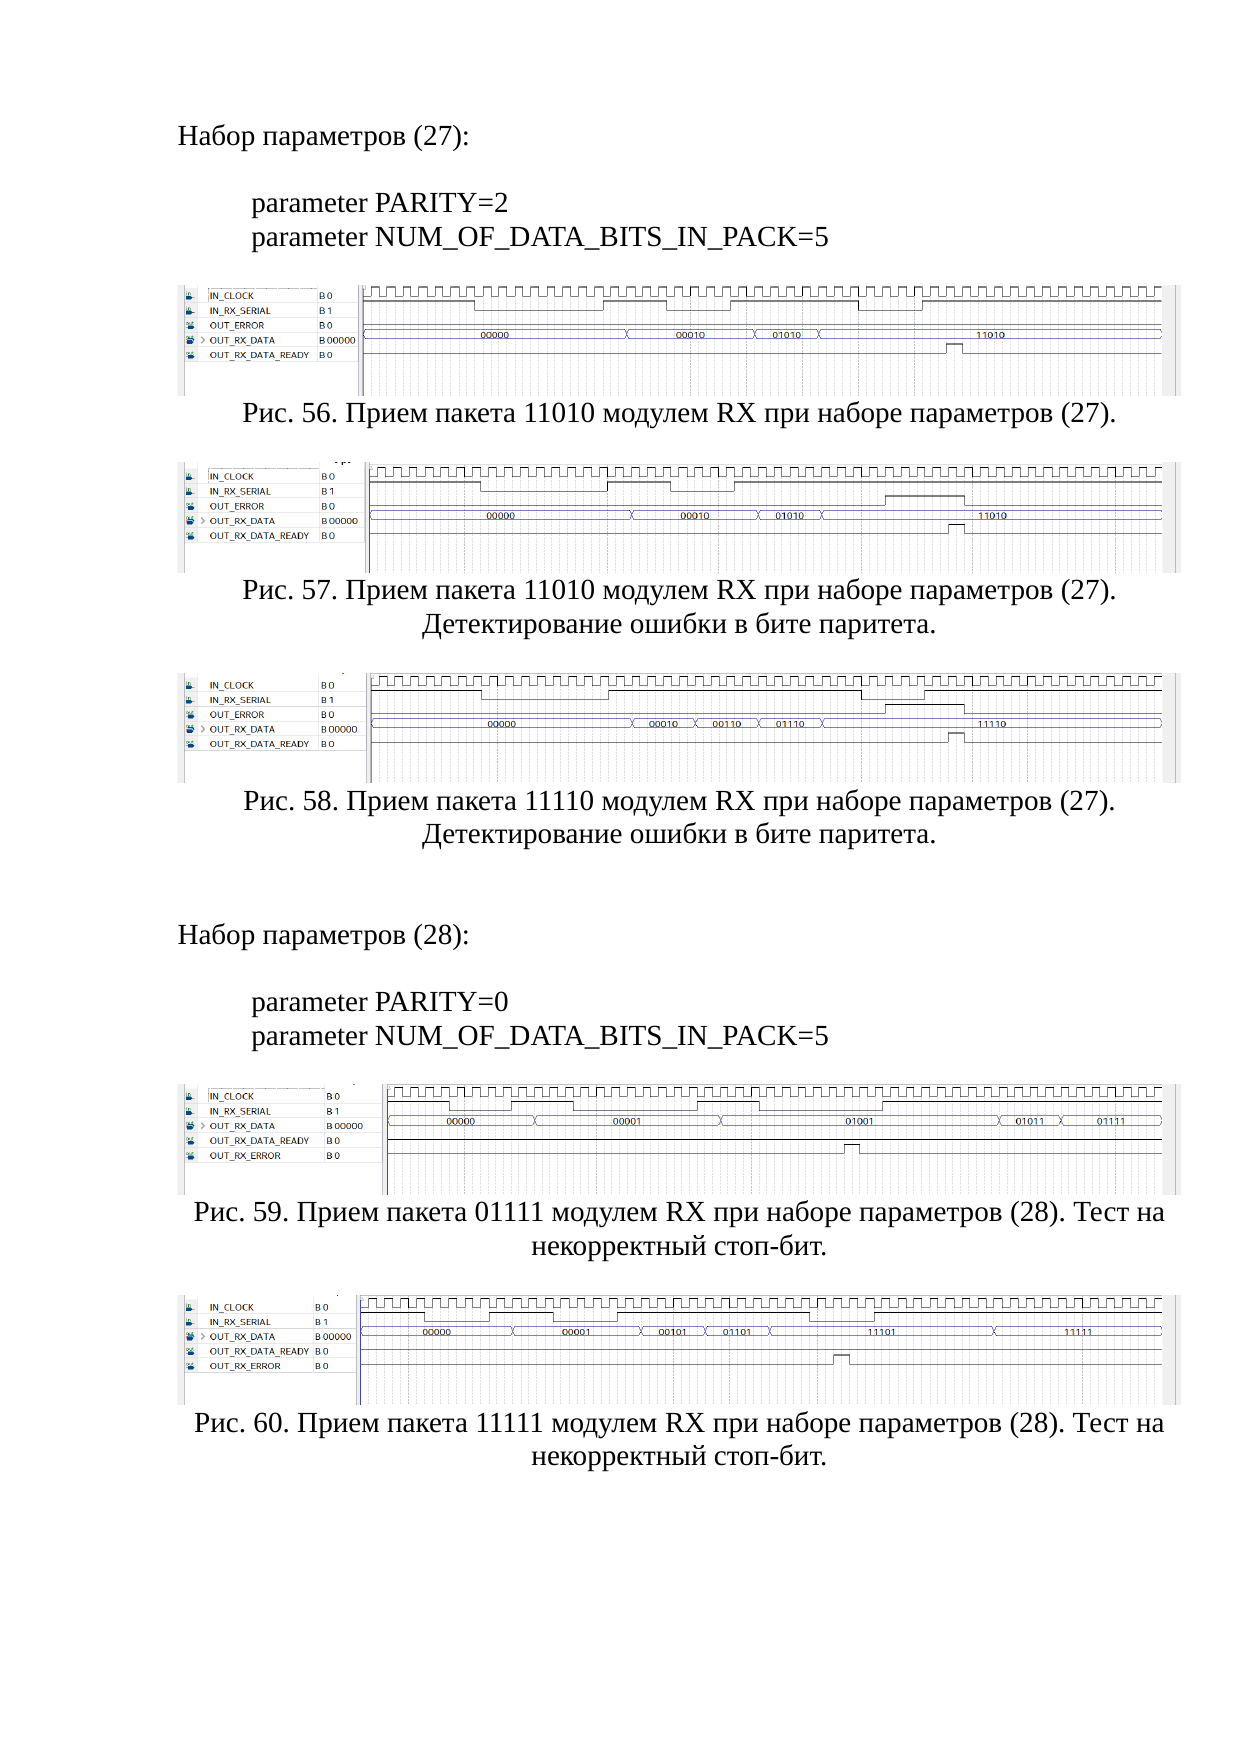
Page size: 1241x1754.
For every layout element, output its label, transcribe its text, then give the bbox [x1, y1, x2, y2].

picture [177, 462, 1182, 573]
text parameter NUM_OF_DATA_BITS_IN_PACK=5 [177, 1018, 1181, 1051]
picture [177, 285, 1182, 396]
text Набор параметров (27): [177, 118, 1181, 152]
picture [177, 673, 1182, 783]
text Рис. 56. Прием пакета 11010 модулем RX при наборе параметров (27). [177, 396, 1181, 429]
picture [177, 1295, 1182, 1405]
text Рис. 57. Прием пакета 11010 модулем RX при наборе параметров (27). Детектирование ошибки в бите паритета. [177, 573, 1181, 639]
text Рис. 58. Прием пакета 11110 модулем RX при наборе параметров (27). Детектирование ошибки в бите паритета. [177, 783, 1181, 850]
text Набор параметров (28): [177, 917, 1181, 951]
text Рис. 60. Прием пакета 11111 модулем RX при наборе параметров (28). Тест на некорректный стоп-бит. [177, 1405, 1181, 1472]
text parameter PARITY=0 [177, 984, 1181, 1018]
text Рис. 59. Прием пакета 01111 модулем RX при наборе параметров (28). Тест на некорректный стоп-бит. [177, 1195, 1181, 1262]
text parameter PARITY=2 [177, 185, 1181, 219]
text parameter NUM_OF_DATA_BITS_IN_PACK=5 [177, 219, 1181, 252]
picture [177, 1084, 1182, 1195]
